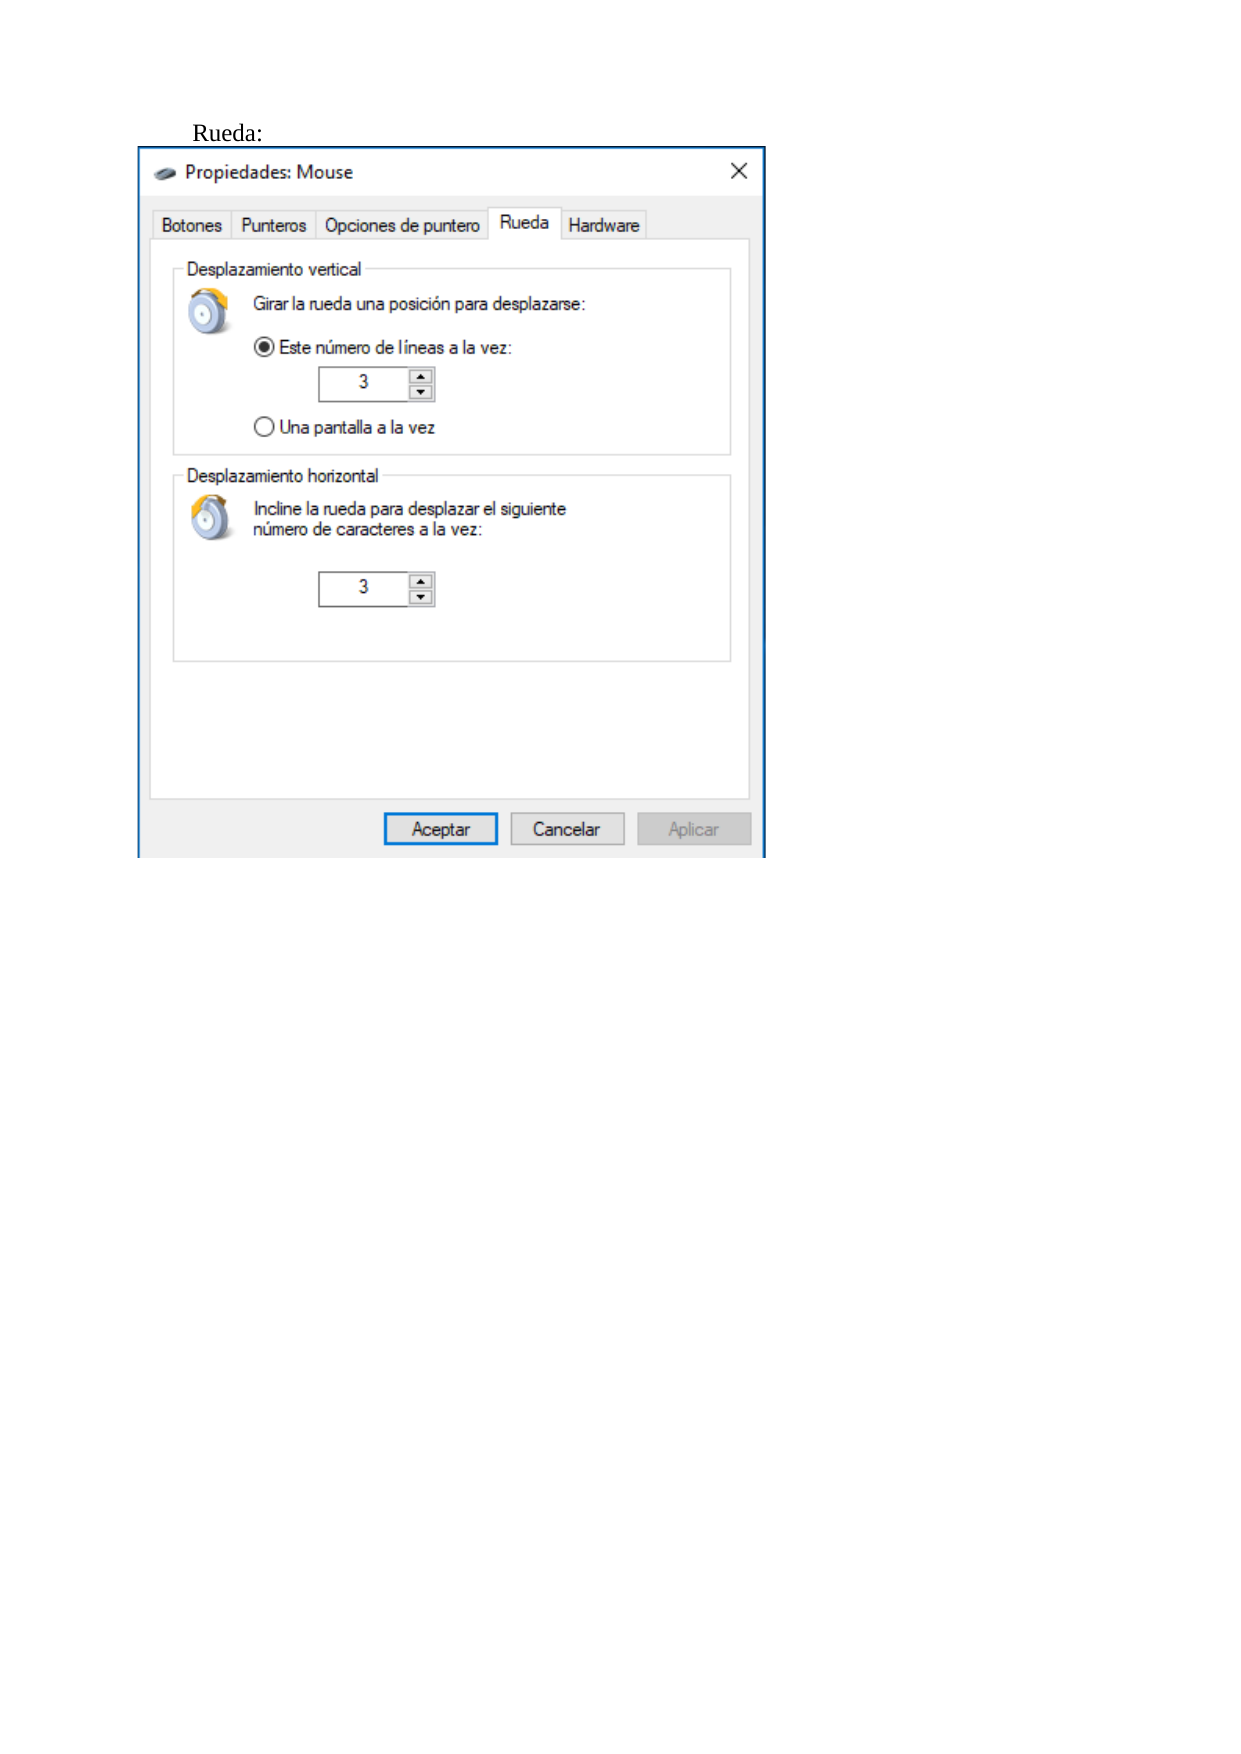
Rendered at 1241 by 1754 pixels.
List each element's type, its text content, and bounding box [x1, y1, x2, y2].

text Rueda: [118, 118, 1122, 147]
